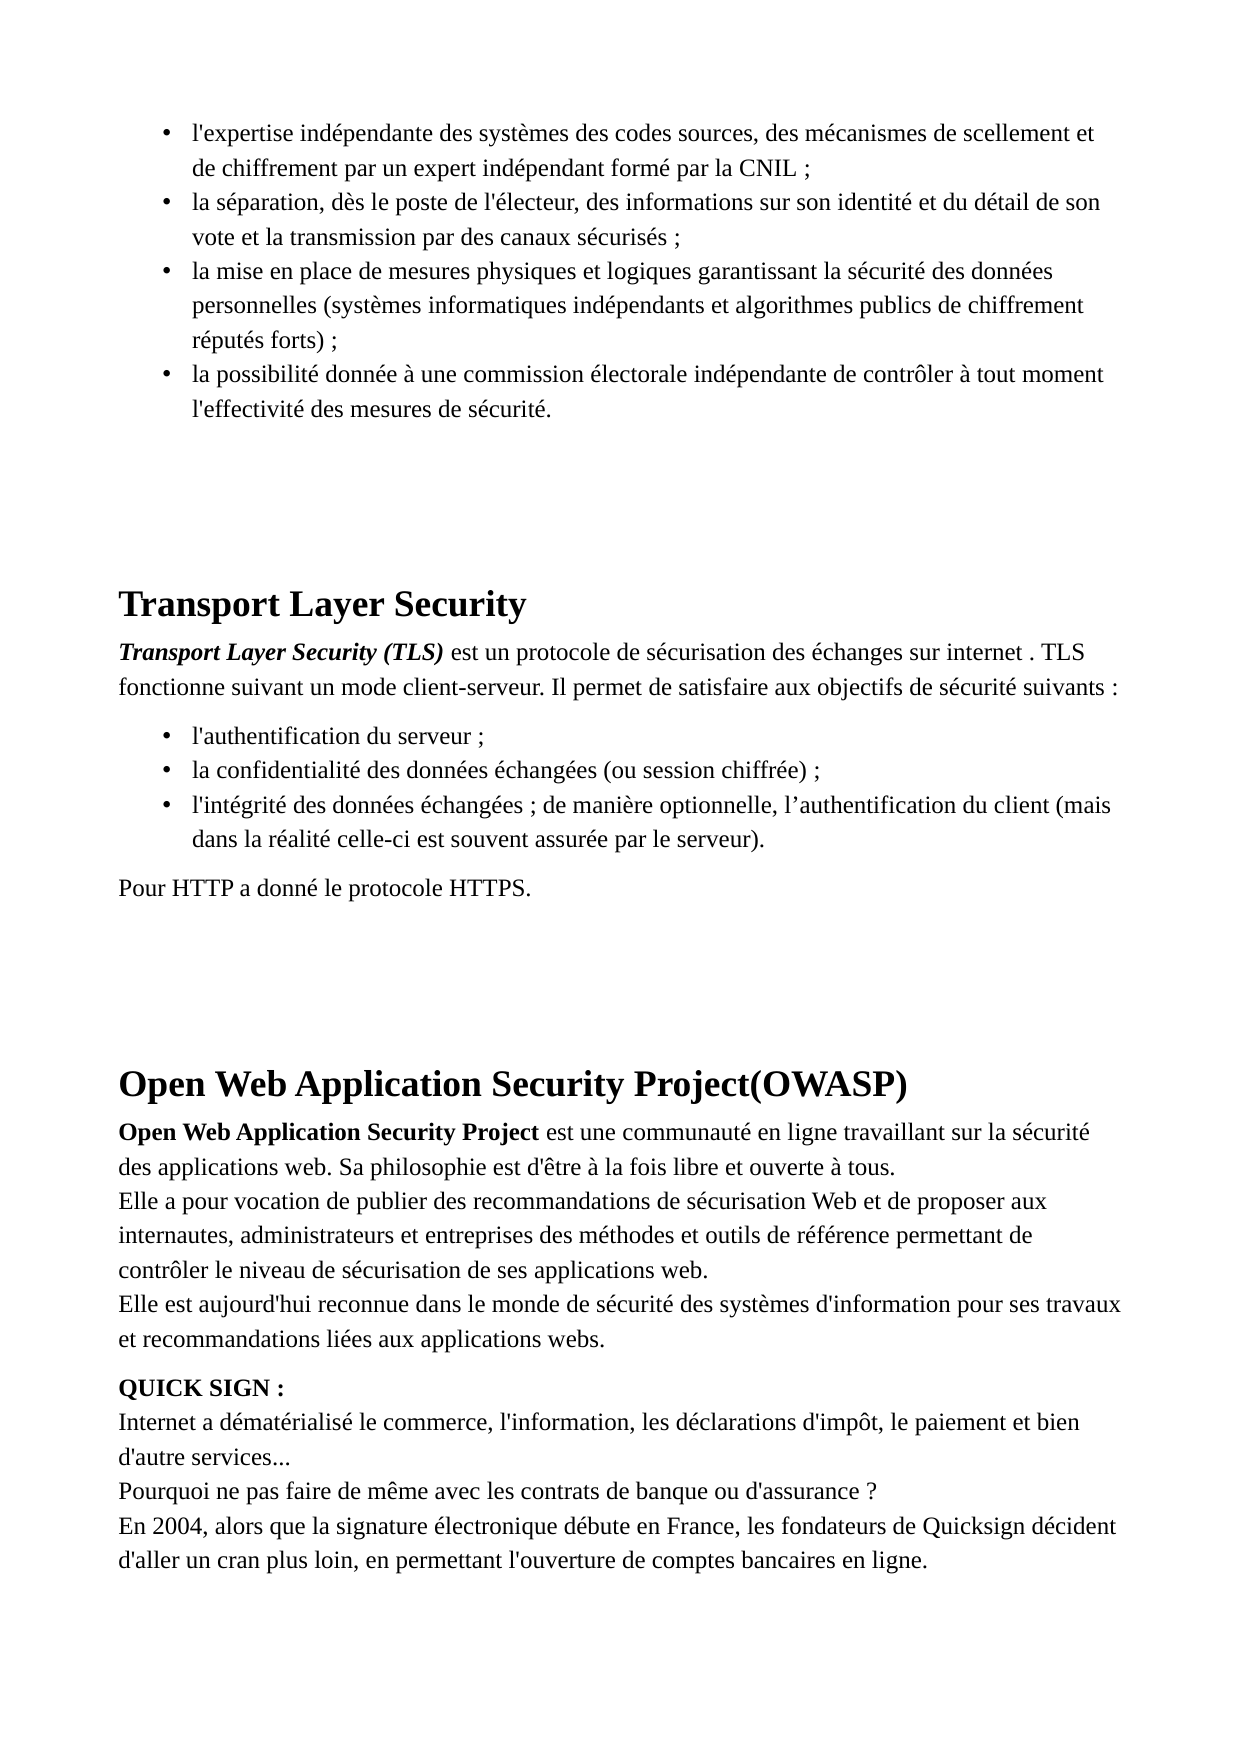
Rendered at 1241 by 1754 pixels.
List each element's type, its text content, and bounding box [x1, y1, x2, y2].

list la confidentialité des données échangées (ou session chiffrée) ; [162, 756, 1122, 784]
list l'authentification du serveur ; [162, 721, 1122, 750]
list l'expertise indépendante des systèmes des codes sources, des mécanismes de scellement et de chiffrement par un expert indépendant formé par la CNIL ; [162, 118, 1122, 181]
text QUICK SIGN : Internet a dématérialisé le commerce, l'information, les déclarations d'impôt, le paiement et bien d'autre services... Pourquoi ne pas faire de même avec les contrats de banque ou d'assurance ? En 2004, alors que la signature électronique débute en France, les fondateurs de Quicksign décident d'aller un cran plus loin, en permettant l'ouverture de comptes bancaires en ligne. [118, 1373, 1122, 1574]
text Open Web Application Security Project est une communauté en ligne travaillant sur la sécurité des applications web. Sa philosophie est d'être à la fois libre et ouverte à tous. Elle a pour vocation de publier des recommandations de sécurisation Web et de proposer aux internautes, administrateurs et entreprises des méthodes et outils de référence permettant de contrôler le niveau de sécurisation de ses applications web. Elle est aujourd'hui reconnue dans le monde de sécurité des systèmes d'information pour ses travaux et recommandations liées aux applications webs. [118, 1117, 1122, 1353]
subtitle Open Web Application Security Project(OWASP) [118, 1061, 1122, 1104]
text Transport Layer Security (TLS) est un protocole de sécurisation des échanges sur internet . TLS fonctionne suivant un mode client-serveur. Il permet de satisfaire aux objectifs de sécurité suivants : [118, 637, 1122, 701]
list la séparation, dès le poste de l'électeur, des informations sur son identité et du détail de son vote et la transmission par des canaux sécurisés ; [162, 187, 1122, 250]
text Pour HTTP a donné le protocole HTTPS. [118, 873, 1122, 902]
list la possibilité donnée à une commission électorale indépendante de contrôler à tout moment l'effectivité des mesures de sécurité. [162, 359, 1122, 423]
list l'intégrité des données échangées ; de manière optionnelle, l’authentification du client (mais dans la réalité celle-ci est souvent assurée par le serveur). [162, 790, 1122, 853]
list la mise en place de mesures physiques et logiques garantissant la sécurité des données personnelles (systèmes informatiques indépendants et algorithmes publics de chiffrement réputés forts) ; [162, 256, 1122, 354]
subtitle Transport Layer Security [118, 582, 1122, 625]
